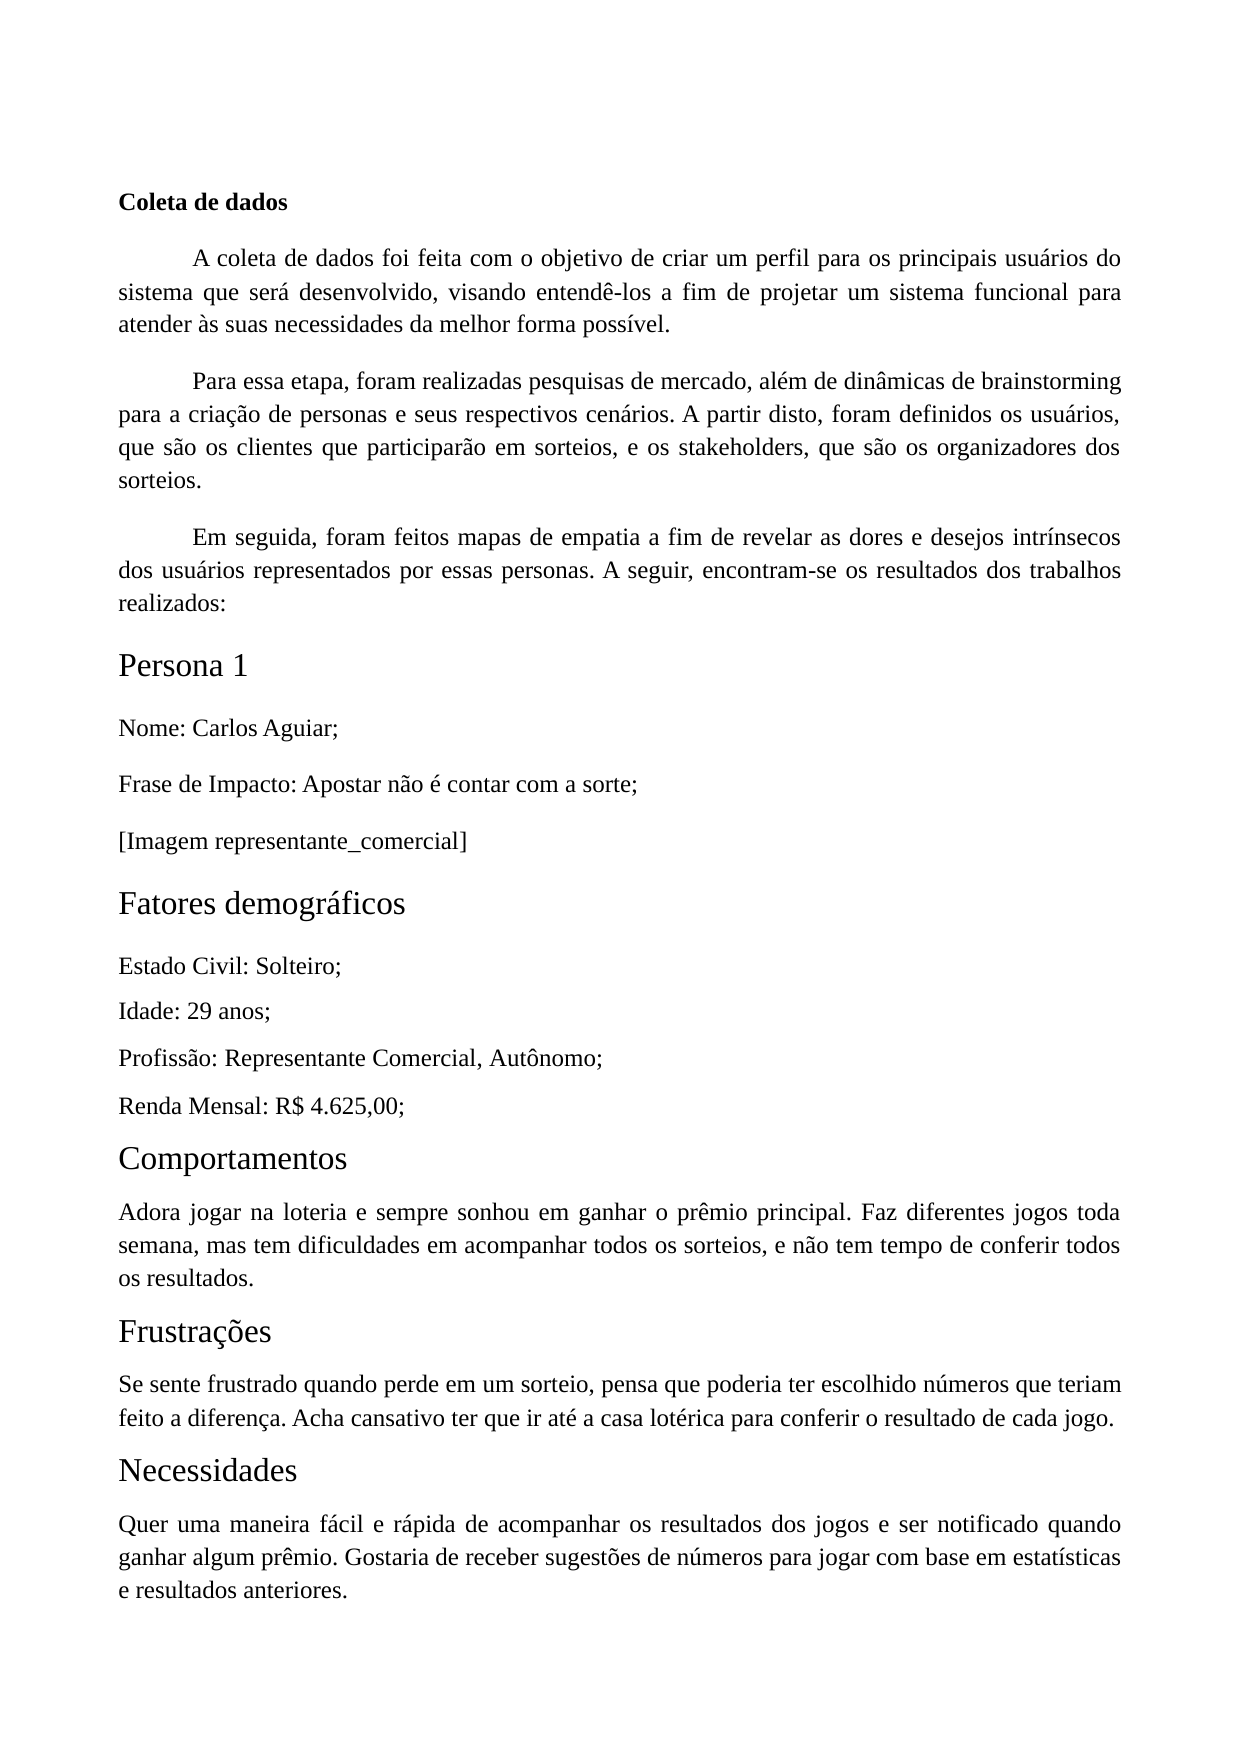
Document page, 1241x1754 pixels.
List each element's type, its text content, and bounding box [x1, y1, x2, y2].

text Se sente frustrado quando perde em um sorteio, pensa que poderia ter escolhido números que teriam feito a diferença. Acha cansativo ter que ir até a casa lotérica para conferir o resultado de cada jogo. [118, 1369, 1122, 1431]
text Coleta de dados [118, 187, 1122, 216]
text Idade: 29 anos; [118, 996, 1122, 1024]
text Persona 1 [118, 645, 1122, 683]
text Para essa etapa, foram realizadas pesquisas de mercado, além de dinâmicas de brainstorming para a criação de personas e seus respectivos cenários. A partir disto, foram definidos os usuários, que são os clientes que participarão em sorteios, e os stakeholders, que são os organizadores dos sorteios. [118, 366, 1122, 494]
text Frustrações [118, 1311, 1122, 1349]
text A coleta de dados foi feita com o objetivo de criar um perfil para os principais usuários do sistema que será desenvolvido, visando entendê-los a fim de projetar um sistema funcional para atender às suas necessidades da melhor forma possível. [118, 243, 1122, 338]
text Quer uma maneira fácil e rápida de acompanhar os resultados dos jogos e ser notificado quando ganhar algum prêmio. Gostaria de receber sugestões de números para jogar com base em estatísticas e resultados anteriores. [118, 1509, 1122, 1604]
text Frase de Impacto: Apostar não é contar com a sorte; [118, 769, 1122, 798]
text Estado Civil: Solteiro; [118, 951, 1122, 980]
text [Imagem representante_comercial] [118, 826, 1122, 855]
text Nome: Carlos Aguiar; [118, 713, 1122, 742]
text Adora jogar na loteria e sempre sonhou em ganhar o prêmio principal. Faz diferentes jogos toda semana, mas tem dificuldades em acompanhar todos os sorteios, e não tem tempo de conferir todos os resultados. [118, 1197, 1122, 1292]
text Profissão: Representante Comercial, Autônomo; [118, 1043, 1122, 1072]
text Necessidades [118, 1450, 1122, 1488]
text Fatores demográficos [118, 883, 1122, 921]
text Comportamentos [118, 1139, 1122, 1177]
text Renda Mensal: R$ 4.625,00; [118, 1091, 1122, 1120]
text Em seguida, foram feitos mapas de empatia a fim de revelar as dores e desejos intrínsecos dos usuários representados por essas personas. A seguir, encontram-se os resultados dos trabalhos realizados: [118, 522, 1122, 617]
